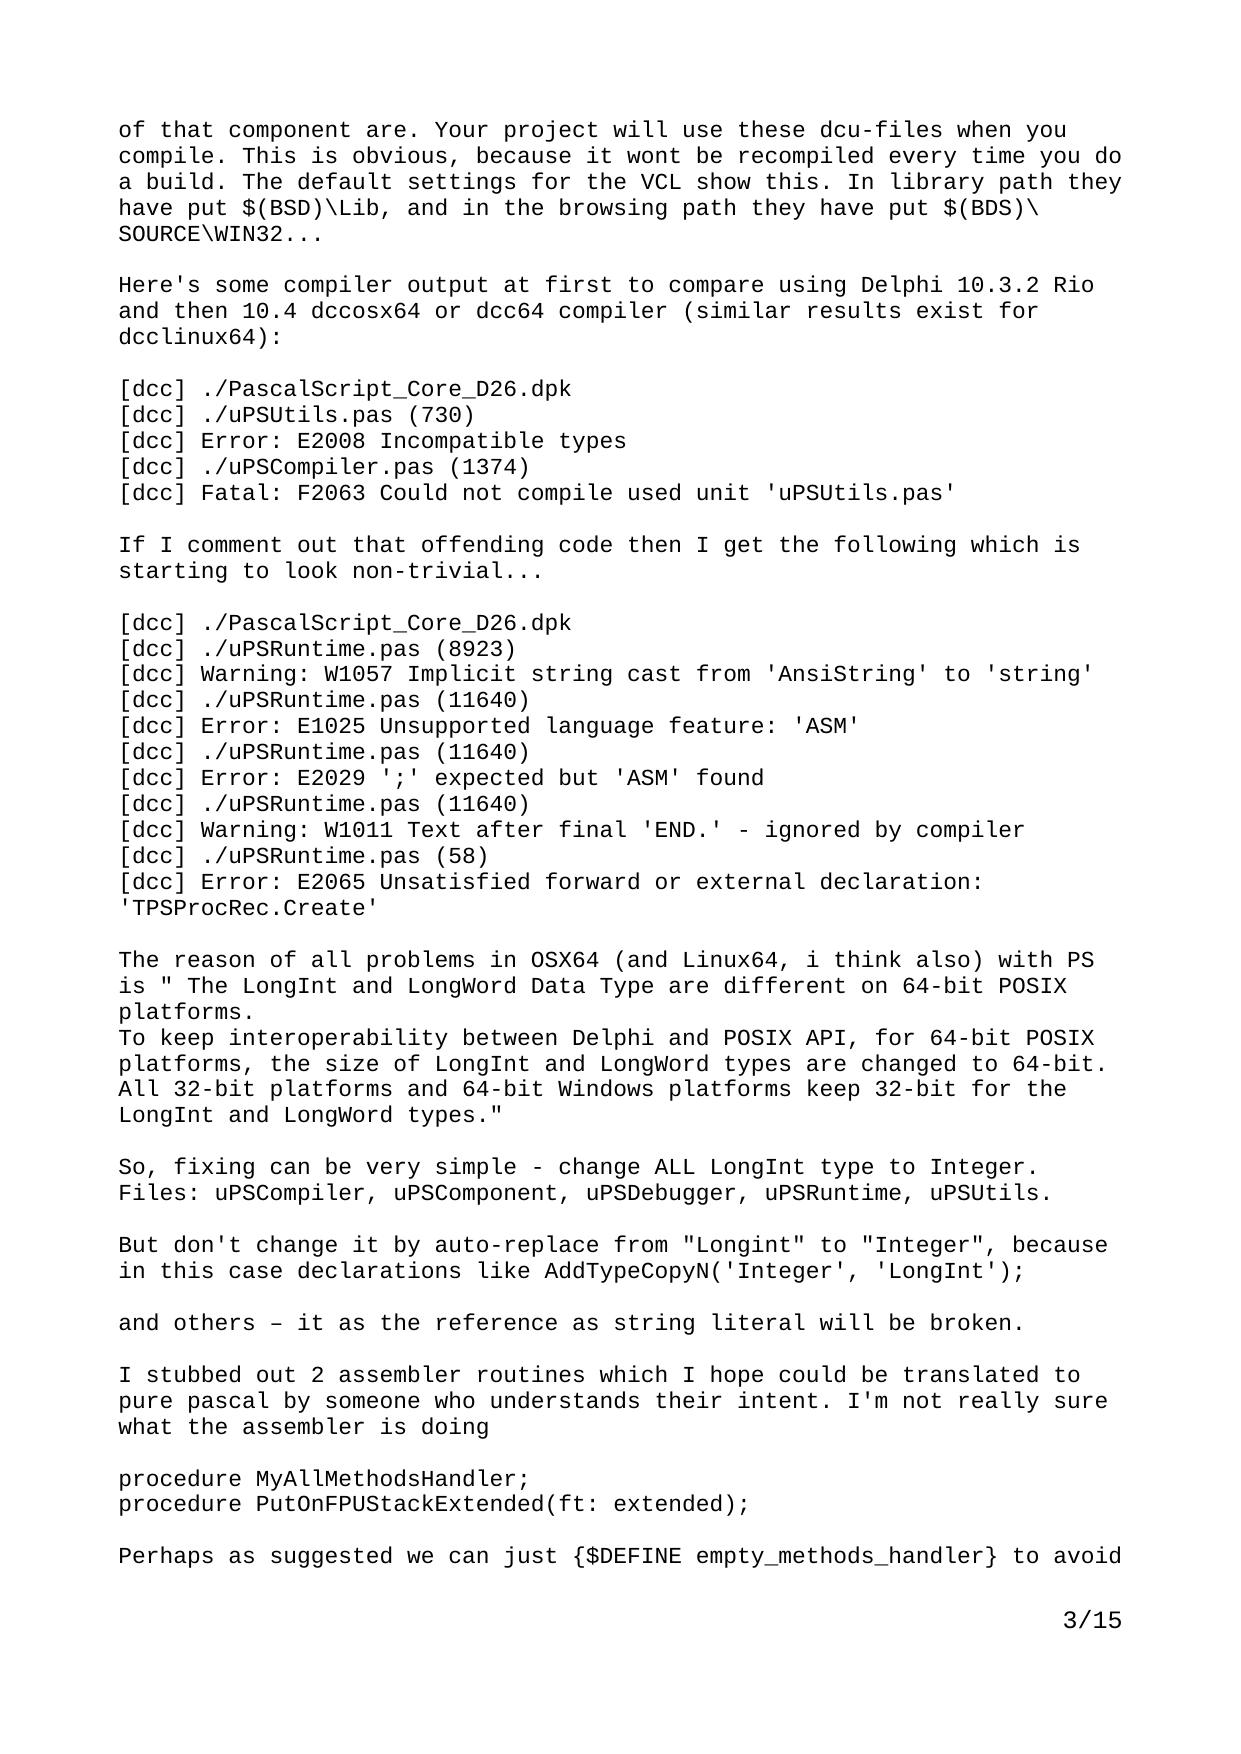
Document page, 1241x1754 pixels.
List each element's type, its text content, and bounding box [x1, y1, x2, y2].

text So, fixing can be very simple - change ALL LongInt type to Integer. Files: uPSCompiler, uPSComponent, uPSDebugger, uPSRuntime, uPSUtils. [118, 1156, 1122, 1207]
text and others – it as the reference as string literal will be broken. [118, 1311, 1122, 1337]
text The reason of all problems in OSX64 (and Linux64, i think also) with PS is " The LongInt and LongWord Data Type are different on 64-bit POSIX platforms. [118, 948, 1122, 1026]
text [dcc] ./uPSRuntime.pas (11640) [118, 689, 1122, 715]
text [dcc] ./PascalScript_Core_D26.dpk [118, 611, 1122, 637]
text [dcc] ./PascalScript_Core_D26.dpk [118, 377, 1122, 403]
text I stubbed out 2 assembler routines which I hope could be translated to pure pascal by someone who understands their intent. I'm not really sure what the assembler is doing [118, 1363, 1122, 1441]
text Perhaps as suggested we can just {$DEFINE empty_methods_handler} to avoid [118, 1545, 1122, 1571]
text [dcc] ./uPSRuntime.pas (11640) [118, 792, 1122, 818]
text [dcc] Error: E2029 ';' expected but 'ASM' found [118, 767, 1122, 792]
text procedure MyAllMethodsHandler; [118, 1467, 1122, 1493]
text [dcc] ./uPSRuntime.pas (11640) [118, 741, 1122, 767]
text [dcc] Error: E2065 Unsatisfied forward or external declaration: 'TPSProcRec.Create' [118, 870, 1122, 922]
text of that component are. Your project will use these dcu-files when you compile. This is obvious, because it wont be recompiled every time you do a build. The default settings for the VCL show this. In library path they have put $(BSD)\Lib, and in the browsing path they have put $(BDS)\SOURCE\WIN32... [118, 118, 1122, 248]
text [dcc] Error: E2008 Incompatible types [118, 429, 1122, 455]
text [dcc] ./uPSRuntime.pas (8923) [118, 637, 1122, 663]
text [dcc] ./uPSUtils.pas (730) [118, 403, 1122, 429]
text [dcc] Fatal: F2063 Could not compile used unit 'uPSUtils.pas' [118, 481, 1122, 507]
text [dcc] ./uPSCompiler.pas (1374) [118, 455, 1122, 481]
text If I comment out that offending code then I get the following which is starting to look non-trivial... [118, 533, 1122, 585]
text Here's some compiler output at first to compare using Delphi 10.3.2 Rio and then 10.4 dccosx64 or dcc64 compiler (similar results exist for dcclinux64): [118, 274, 1122, 352]
text [dcc] ./uPSRuntime.pas (58) [118, 844, 1122, 870]
text To keep interoperability between Delphi and POSIX API, for 64-bit POSIX platforms, the size of LongInt and LongWord types are changed to 64-bit. All 32-bit platforms and 64-bit Windows platforms keep 32-bit for the LongInt and LongWord types." [118, 1026, 1122, 1130]
text [dcc] Warning: W1011 Text after final 'END.' - ignored by compiler [118, 818, 1122, 844]
text procedure PutOnFPUStackExtended(ft: extended); [118, 1493, 1122, 1519]
text [dcc] Warning: W1057 Implicit string cast from 'AnsiString' to 'string' [118, 663, 1122, 689]
text But don't change it by auto-replace from "Longint" to "Integer", because in this case declarations like AddTypeCopyN('Integer', 'LongInt'); [118, 1233, 1122, 1285]
text [dcc] Error: E1025 Unsupported language feature: 'ASM' [118, 715, 1122, 741]
